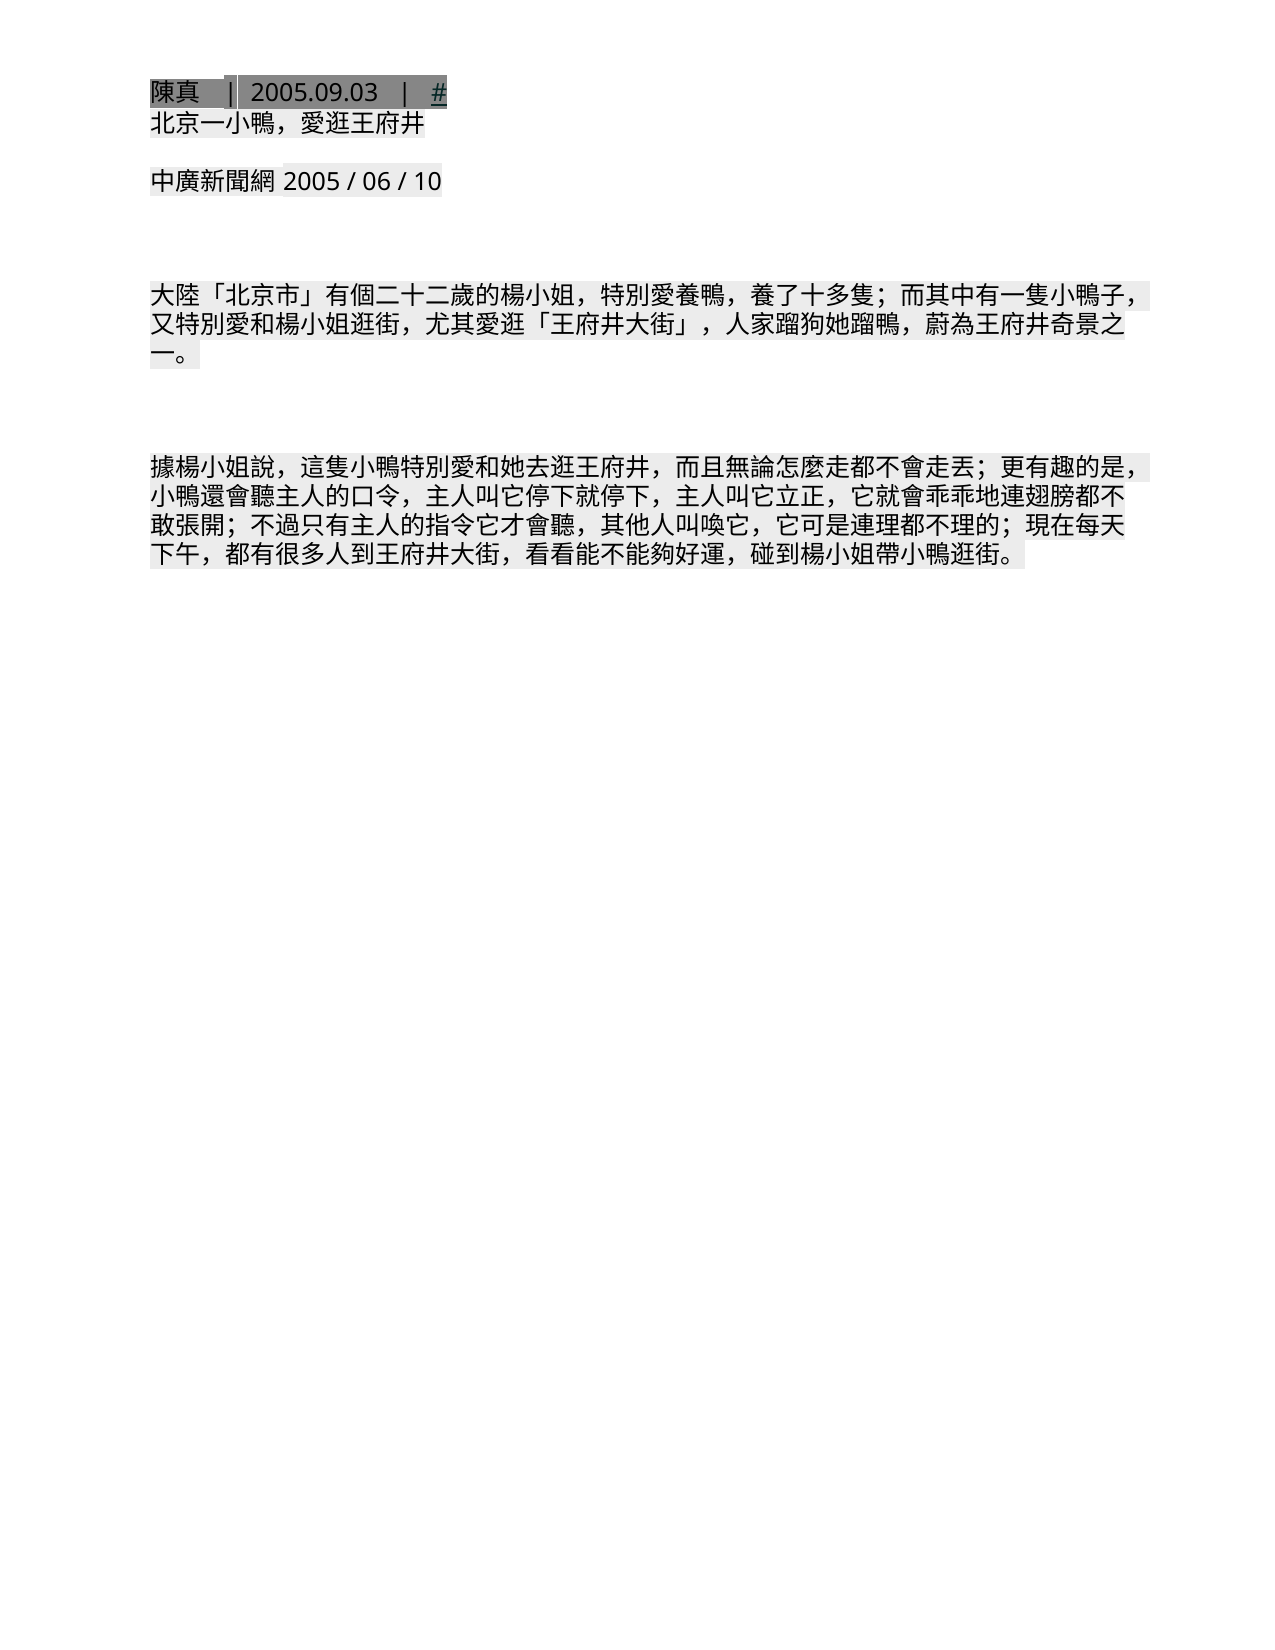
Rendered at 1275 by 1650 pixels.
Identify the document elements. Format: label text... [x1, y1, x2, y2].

text 陳真 | 2005.09.03 | # [150, 75, 1125, 109]
text 大陸「北京市」有個二十二歲的楊小姐，特別愛養鴨，養了十多隻；而其中有一隻小鴨子，又特別愛和楊小姐逛街，尤其愛逛「王府井大街」，人家蹓狗她蹓鴨，蔚為王府井奇景之一。 [150, 281, 1125, 369]
text 據楊小姐說，這隻小鴨特別愛和她去逛王府井，而且無論怎麼走都不會走丟；更有趣的是，小鴨還會聽主人的口令，主人叫它停下就停下，主人叫它立正，它就會乖乖地連翅膀都不敢張開；不過只有主人的指令它才會聽，其他人叫喚它，它可是連理都不理的；現在每天下午，都有很多人到王府井大街，看看能不能夠好運，碰到楊小姐帶小鴨逛街。 [150, 453, 1125, 569]
text 中廣新聞網 2005 / 06 / 10 [150, 163, 1125, 197]
text 北京一小鴨，愛逛王府井 [150, 109, 1125, 138]
